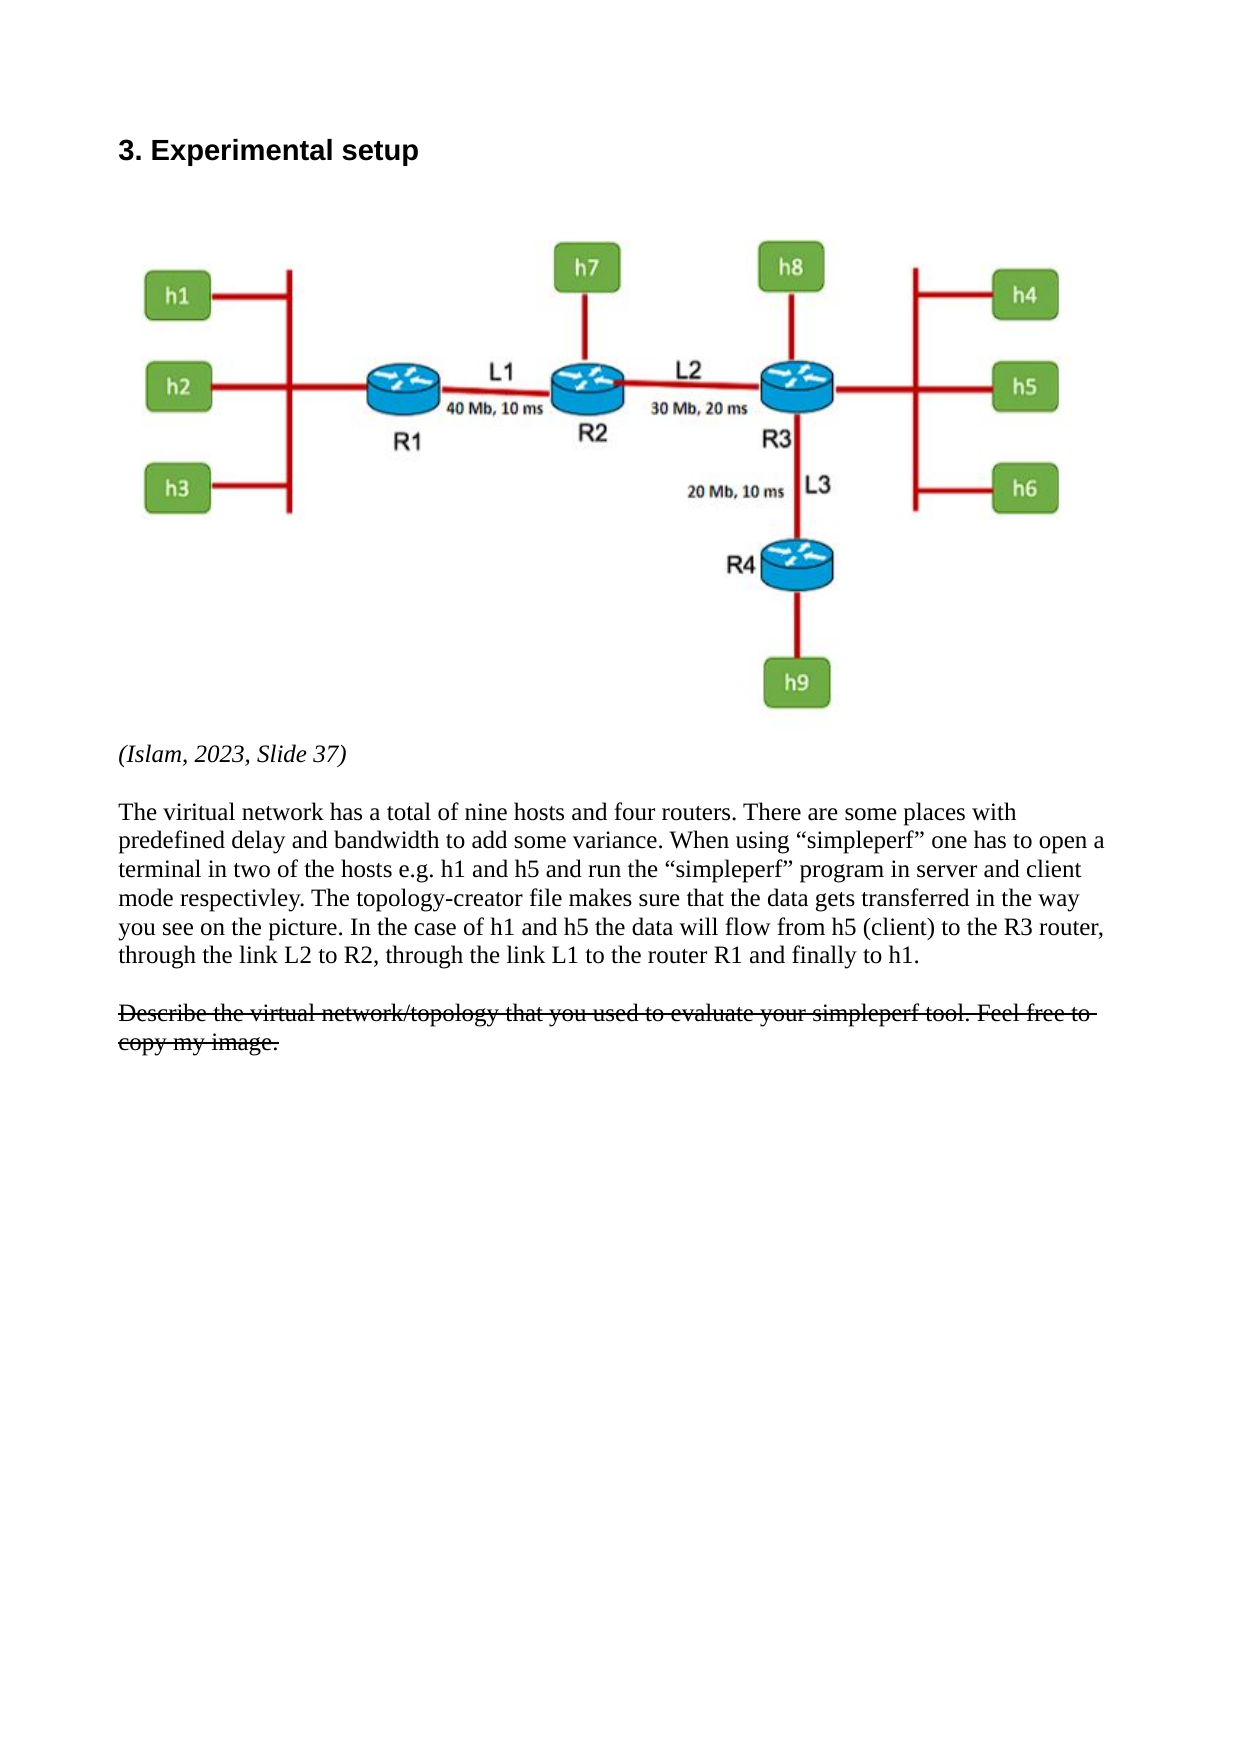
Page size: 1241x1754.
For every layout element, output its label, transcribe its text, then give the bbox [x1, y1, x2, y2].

text The viritual network has a total of nine hosts and four routers. There are some places with predefined delay and bandwidth to add some variance. When using “simpleperf” one has to open a terminal in two of the hosts e.g. h1 and h5 and run the “simpleperf” program in server and client mode respectivley. The topology-creator file makes sure that the data gets transferred in the way you see on the picture. In the case of h1 and h5 the data will flow from h5 (client) to the R3 router, through the link L2 to R2, through the link L1 to the router R1 and finally to h1. [118, 797, 1122, 969]
picture [118, 217, 1123, 740]
subtitle 3. Experimental setup [118, 133, 1122, 166]
text Describe the virtual network/topology that you used to evaluate your simpleperf tool. Feel free to copy my image. [118, 998, 1122, 1055]
text (Islam, 2023, Slide 37) [118, 740, 1122, 768]
